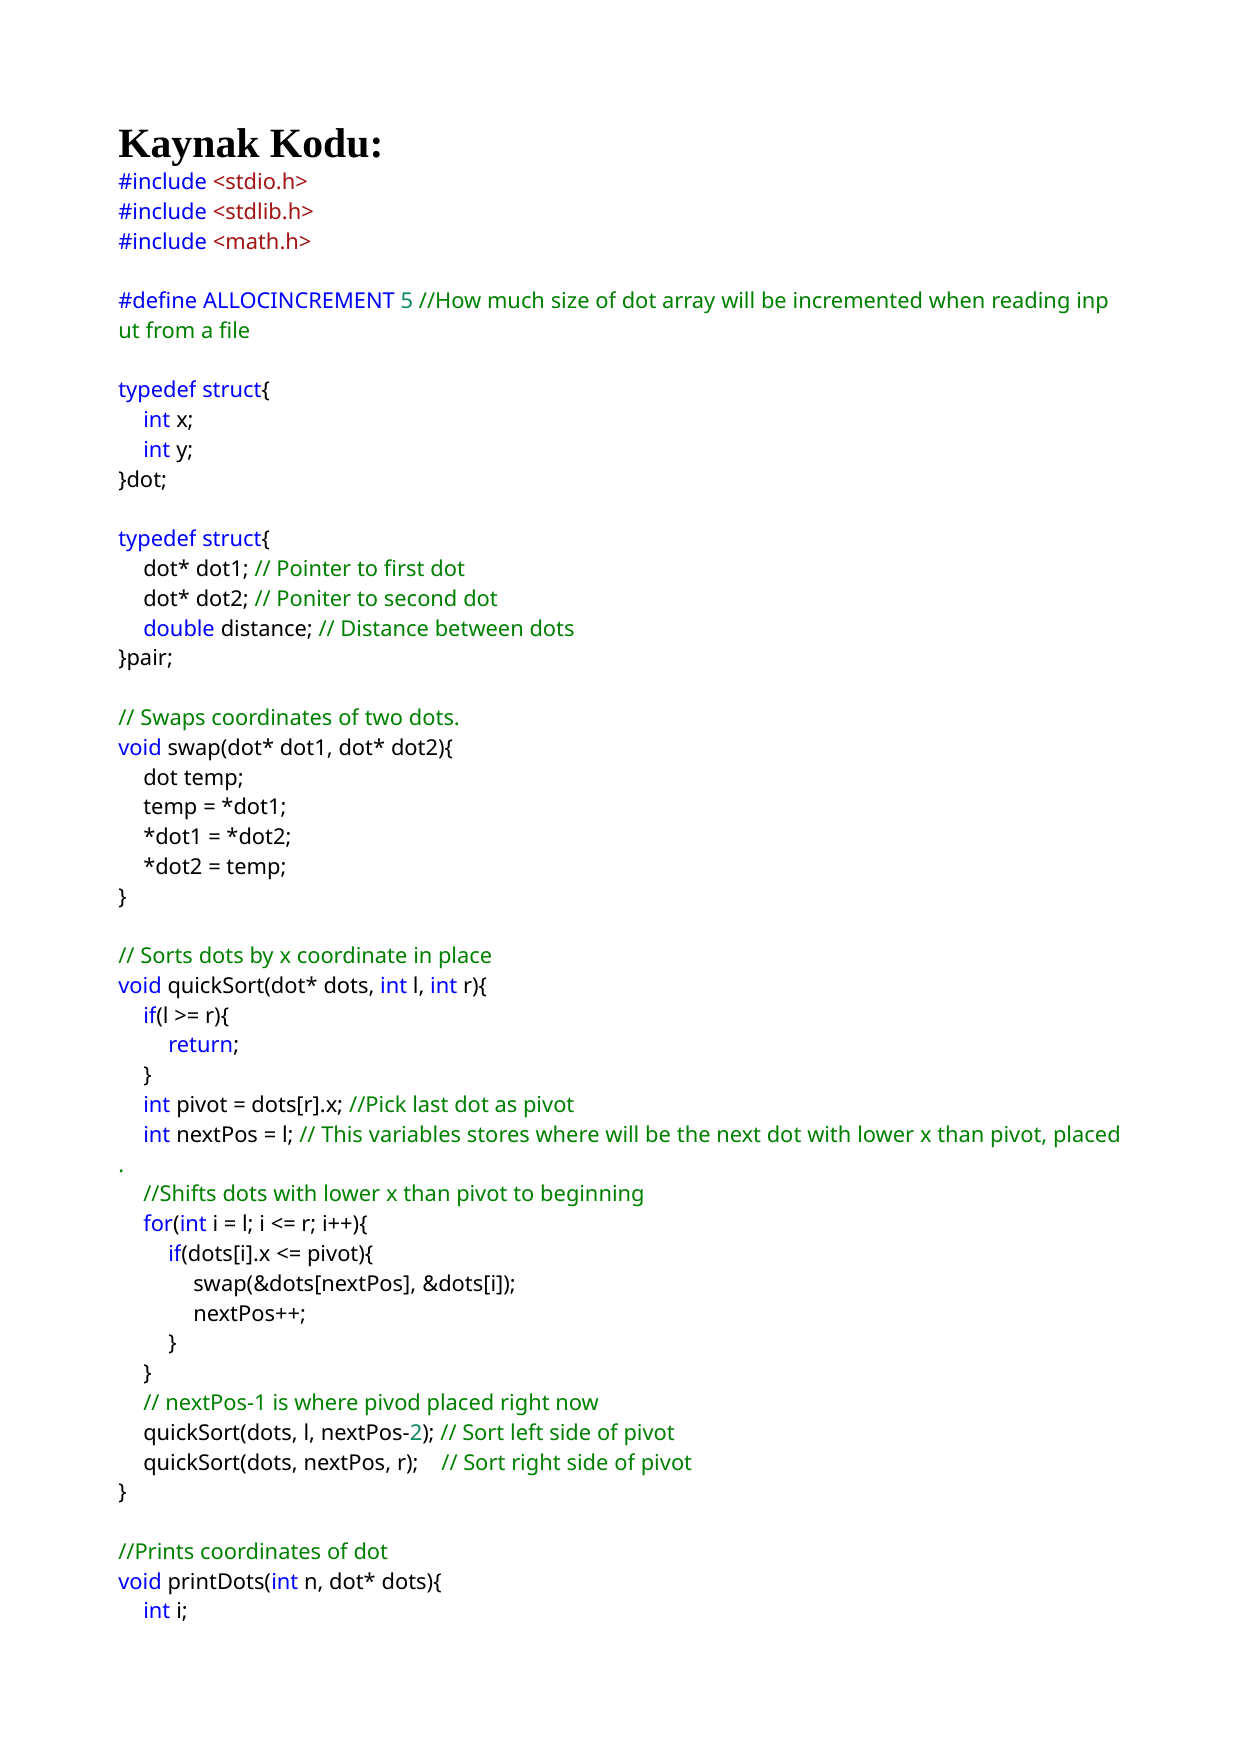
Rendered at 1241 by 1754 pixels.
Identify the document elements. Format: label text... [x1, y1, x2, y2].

text *dot2 = temp; [118, 851, 1122, 881]
text int i; [118, 1595, 1122, 1625]
text } [118, 1327, 1122, 1357]
text for(int i = l; i <= r; i++){ [118, 1208, 1122, 1238]
text *dot1 = *dot2; [118, 821, 1122, 851]
text if(dots[i].x <= pivot){ [118, 1238, 1122, 1268]
text dot* dot2; // Poniter to second dot [118, 583, 1122, 613]
text if(l >= r){ [118, 1000, 1122, 1029]
text void swap(dot* dot1, dot* dot2){ [118, 732, 1122, 761]
text int x; [118, 404, 1122, 434]
text } [118, 1476, 1122, 1506]
text Kaynak Kodu: [118, 118, 1122, 166]
text quickSort(dots, nextPos, r); // Sort right side of pivot [118, 1447, 1122, 1476]
text } [118, 1357, 1122, 1387]
text } [118, 881, 1122, 910]
text dot* dot1; // Pointer to first dot [118, 553, 1122, 583]
text nextPos++; [118, 1298, 1122, 1327]
text } [118, 1059, 1122, 1089]
text typedef struct{ [118, 374, 1122, 404]
text swap(&dots[nextPos], &dots[i]); [118, 1268, 1122, 1298]
text double distance; // Distance between dots [118, 613, 1122, 642]
text int nextPos = l; // This variables stores where will be the next dot with lower x than pivot, placed. [118, 1119, 1122, 1178]
text return; [118, 1029, 1122, 1059]
text //Shifts dots with lower x than pivot to beginning [118, 1178, 1122, 1208]
text #include <stdlib.h> [118, 196, 1122, 226]
text int y; [118, 434, 1122, 464]
text int pivot = dots[r].x; //Pick last dot as pivot [118, 1089, 1122, 1119]
text temp = *dot1; [118, 791, 1122, 821]
text quickSort(dots, l, nextPos-2); // Sort left side of pivot [118, 1417, 1122, 1447]
text // Sorts dots by x coordinate in place [118, 940, 1122, 970]
text }dot; [118, 464, 1122, 493]
text }pair; [118, 642, 1122, 672]
text void printDots(int n, dot* dots){ [118, 1566, 1122, 1595]
text void quickSort(dot* dots, int l, int r){ [118, 970, 1122, 1000]
text #include <math.h> [118, 226, 1122, 255]
text //Prints coordinates of dot [118, 1536, 1122, 1566]
text // Swaps coordinates of two dots. [118, 702, 1122, 732]
text #include <stdio.h> [118, 166, 1122, 196]
text dot temp; [118, 761, 1122, 791]
text typedef struct{ [118, 523, 1122, 553]
text // nextPos-1 is where pivod placed right now [118, 1387, 1122, 1417]
text #define ALLOCINCREMENT 5 //How much size of dot array will be incremented when reading input from a file [118, 285, 1122, 345]
